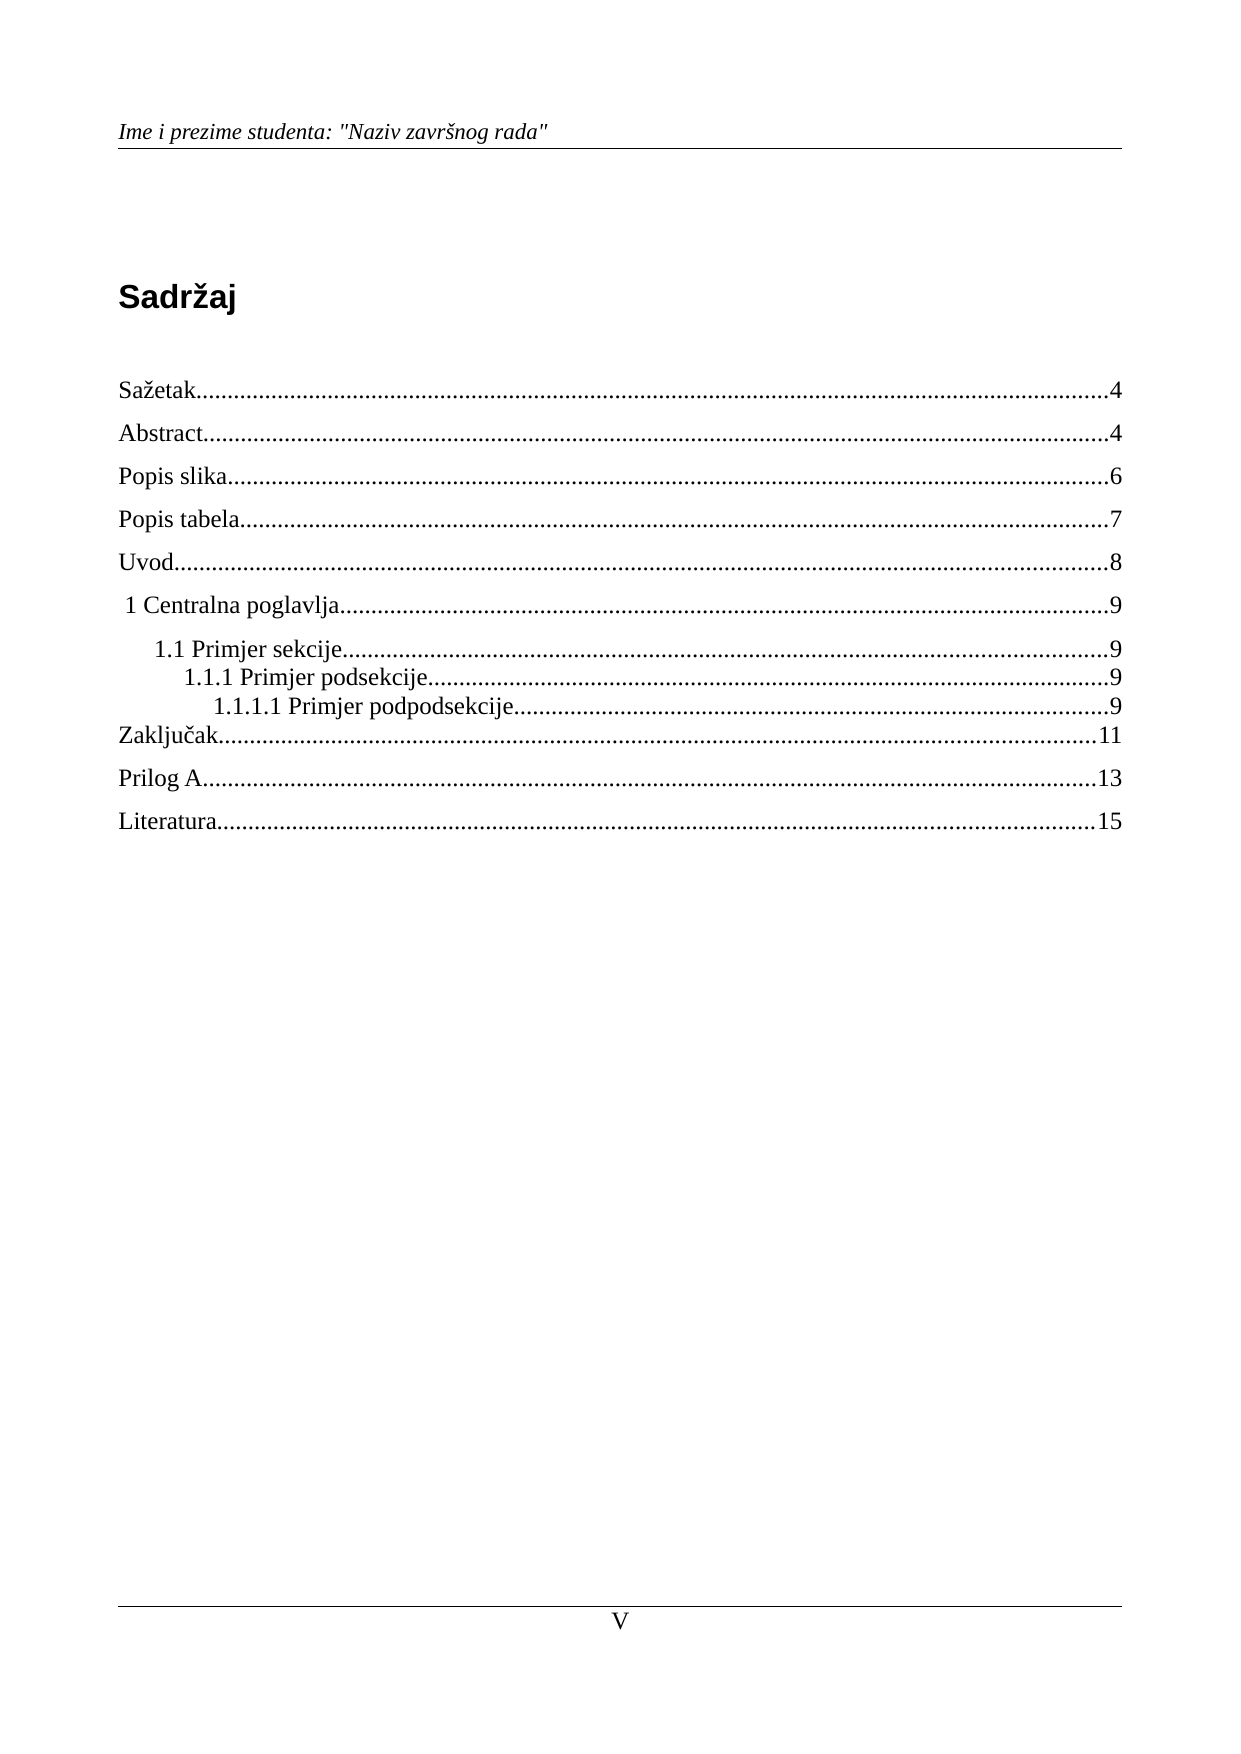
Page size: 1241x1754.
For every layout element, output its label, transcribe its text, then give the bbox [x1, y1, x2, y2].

text 1.1.1 Primjer podsekcije 9 [177, 662, 1122, 691]
text 1 Centralna poglavlja 9 [118, 591, 1122, 619]
text 1.1.1.1 Primjer podpodsekcije 9 [207, 691, 1122, 720]
text Zaključak 11 [118, 720, 1122, 749]
text Abstract 4 [118, 418, 1122, 447]
text Literatura 15 [118, 806, 1122, 835]
text Prilog A 13 [118, 763, 1122, 792]
text Uvod 8 [118, 547, 1122, 576]
text 1.1 Primjer sekcije 9 [148, 634, 1122, 662]
text Popis slika 6 [118, 461, 1122, 490]
text Sažetak 4 [118, 375, 1122, 404]
text Popis tabela 7 [118, 504, 1122, 533]
subtitle Sadržaj [118, 277, 1122, 316]
